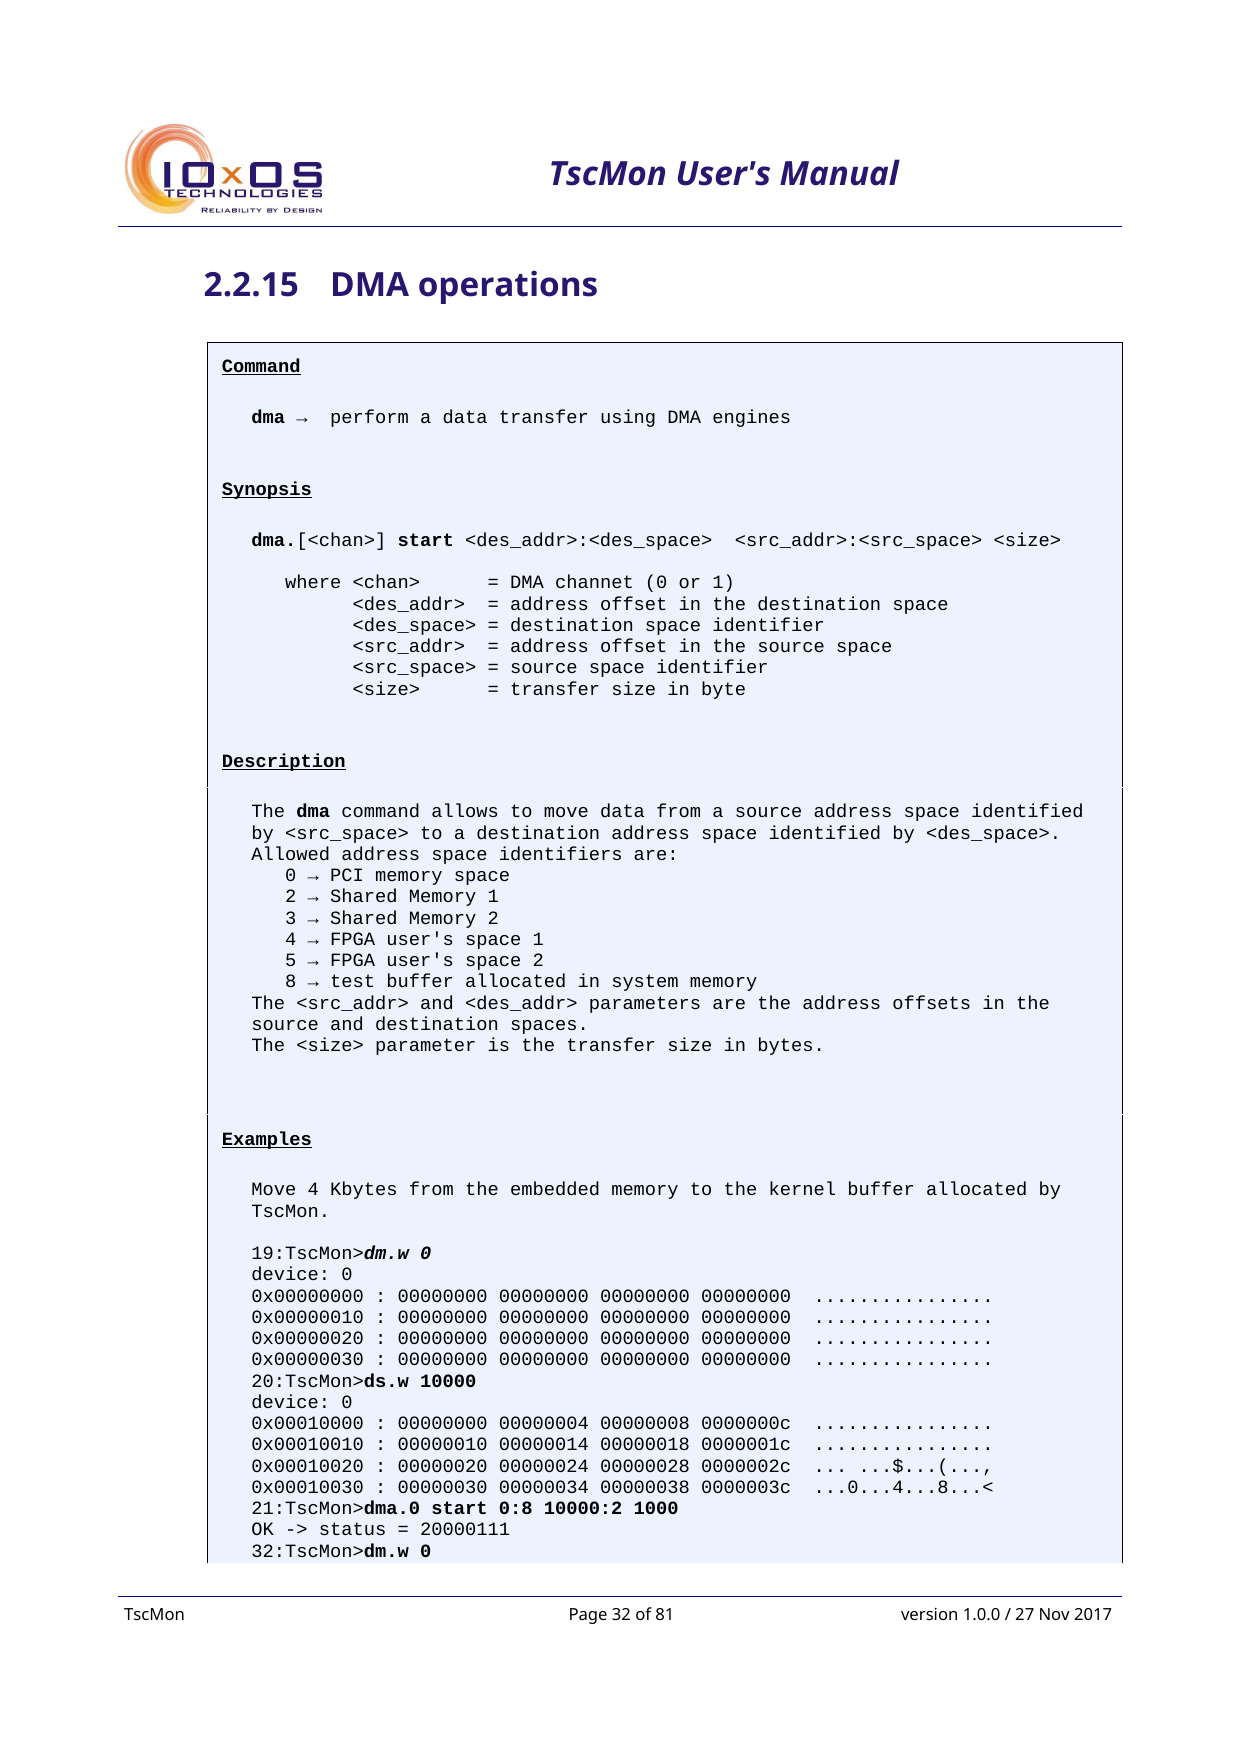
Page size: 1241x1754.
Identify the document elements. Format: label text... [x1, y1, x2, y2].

subtitle Synopsis [208, 465, 1122, 516]
text <des_addr> = address offset in the destination space [208, 594, 1122, 616]
text 0x00000020 : 00000000 00000000 00000000 00000000 ................ [208, 1329, 1122, 1350]
text where <chan> = DMA channet (0 or 1) [208, 573, 1122, 594]
text 0x00000000 : 00000000 00000000 00000000 00000000 ................ [208, 1286, 1122, 1308]
text dma → perform a data transfer using DMA engines [208, 393, 1122, 429]
text <src_space> = source space identifier [208, 658, 1122, 679]
text Move 4 Kbytes from the embedded memory to the kernel buffer allocated by TscMon. [208, 1165, 1122, 1223]
text The dma command allows to move data from a source address space identified by <src_space> to a destination address space identified by <des_space>. Allowed address space identifiers are: [208, 787, 1122, 866]
text 0x00000010 : 00000000 00000000 00000000 00000000 ................ [208, 1308, 1122, 1329]
subtitle Description [208, 737, 1122, 787]
picture [123, 123, 323, 217]
text 0x00010010 : 00000010 00000014 00000018 0000001c ................ [208, 1435, 1122, 1456]
text device: 0 [208, 1393, 1122, 1414]
text 8 → test buffer allocated in system memory [208, 972, 1122, 993]
text 5 → FPGA user's space 2 [208, 951, 1122, 972]
text 0 → PCI memory space [208, 866, 1122, 887]
text 4 → FPGA user's space 1 [208, 930, 1122, 951]
text 20:TscMon>ds.w 10000 [208, 1371, 1122, 1393]
text <des_space> = destination space identifier [208, 616, 1122, 637]
subtitle Examples [208, 1114, 1122, 1165]
text device: 0 [208, 1265, 1122, 1286]
subtitle DMA operations [195, 261, 1122, 306]
text 0x00010030 : 00000030 00000034 00000038 0000003c ...0...4...8...< [208, 1478, 1122, 1499]
text 0x00010020 : 00000020 00000024 00000028 0000002c ... ...$...(..., [208, 1456, 1122, 1478]
text 0x00010000 : 00000000 00000004 00000008 0000000c ................ [208, 1414, 1122, 1435]
text 21:TscMon>dma.0 start 0:8 10000:2 1000 [208, 1499, 1122, 1520]
text The <src_addr> and <des_addr> parameters are the address offsets in the source and destination spaces. [208, 993, 1122, 1036]
text 19:TscMon>dm.w 0 [208, 1244, 1122, 1265]
text 2 → Shared Memory 1 [208, 887, 1122, 908]
text The <size> parameter is the transfer size in bytes. [208, 1036, 1122, 1057]
text Command [208, 343, 1122, 393]
text 32:TscMon>dm.w 0 [208, 1541, 1122, 1563]
text 3 → Shared Memory 2 [208, 908, 1122, 930]
text <size> = transfer size in byte [208, 679, 1122, 701]
text 0x00000030 : 00000000 00000000 00000000 00000000 ................ [208, 1350, 1122, 1371]
text <src_addr> = address offset in the source space [208, 637, 1122, 658]
text dma.[<chan>] start <des_addr>:<des_space> <src_addr>:<src_space> <size> [208, 516, 1122, 552]
text OK -> status = 20000111 [208, 1520, 1122, 1541]
